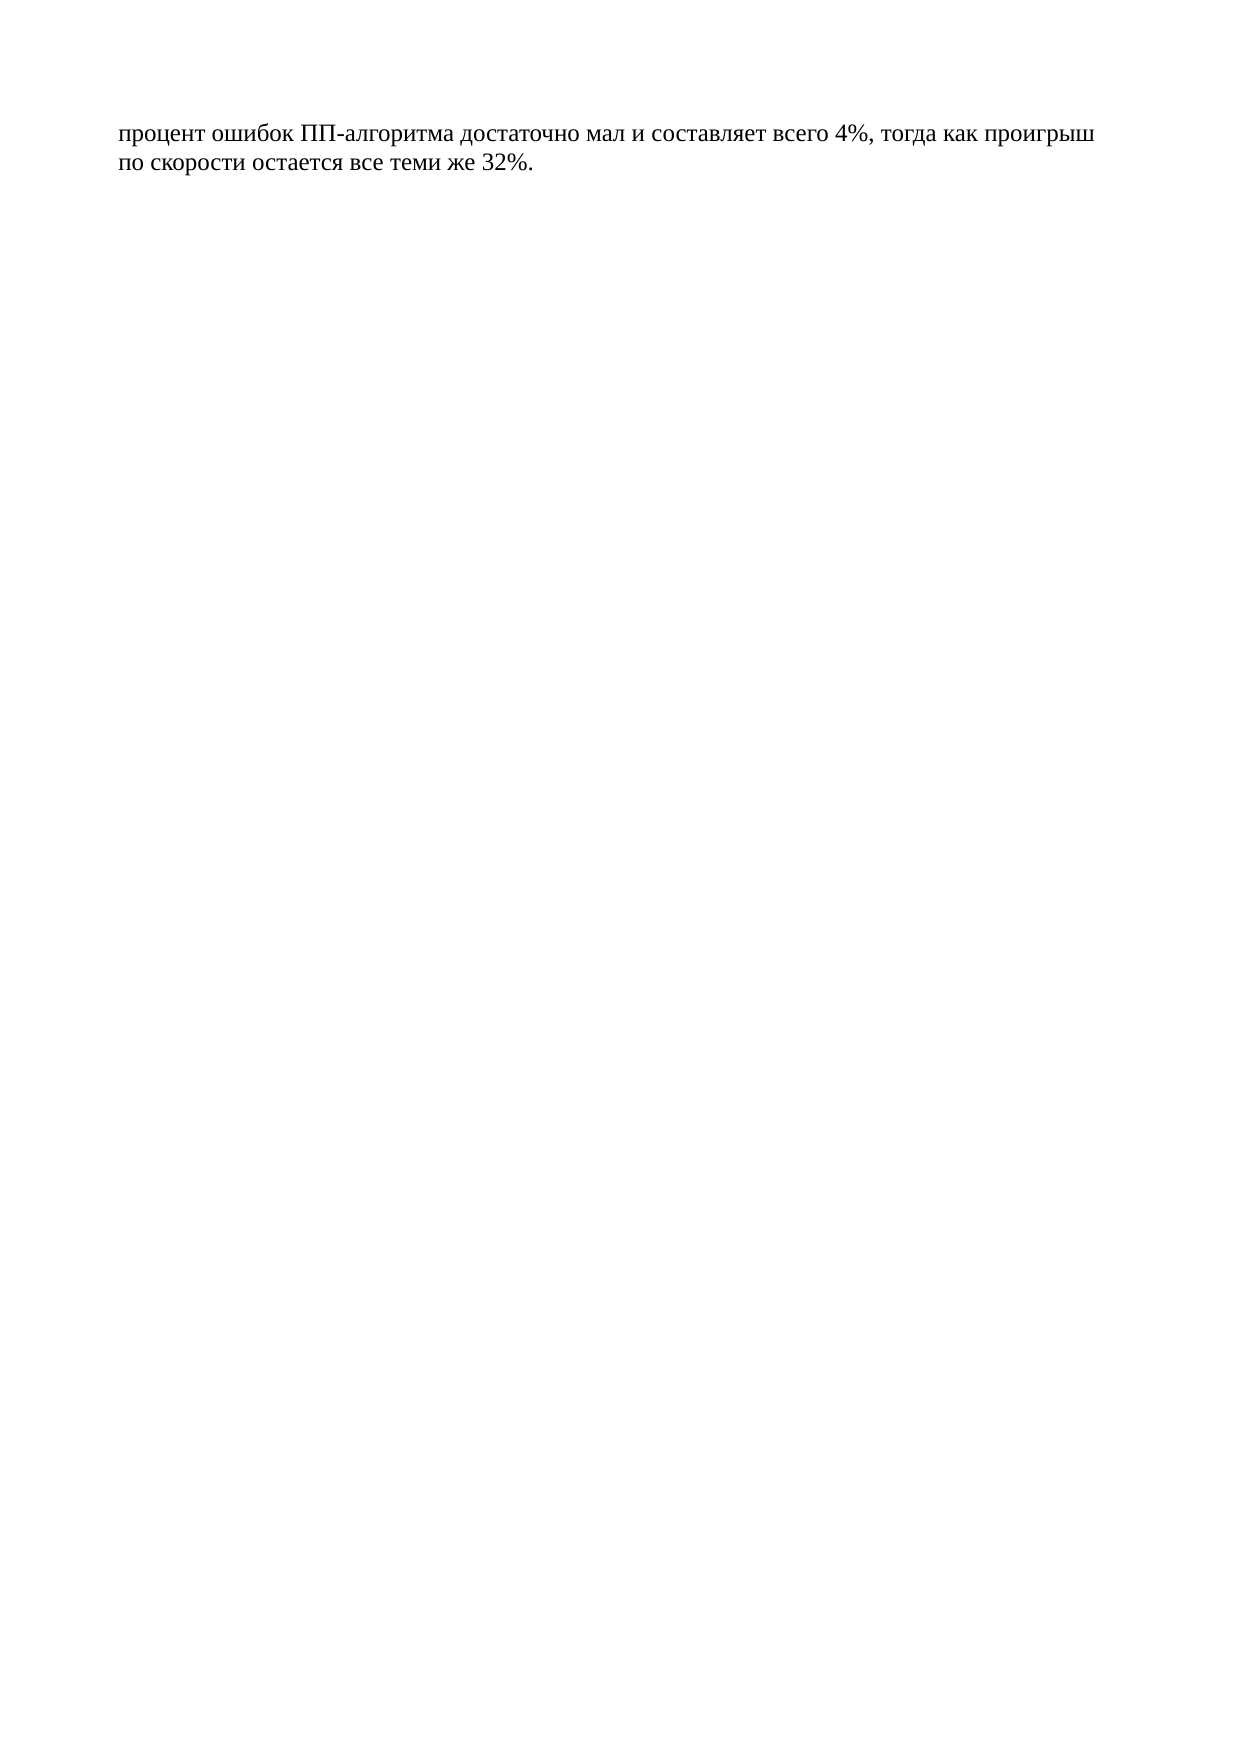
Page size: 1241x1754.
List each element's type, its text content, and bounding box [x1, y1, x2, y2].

text процент ошибок ПП-алгоритма достаточно мал и составляет всего 4%, тогда как проигрыш по скорости остается все теми же 32%. [118, 118, 1122, 176]
